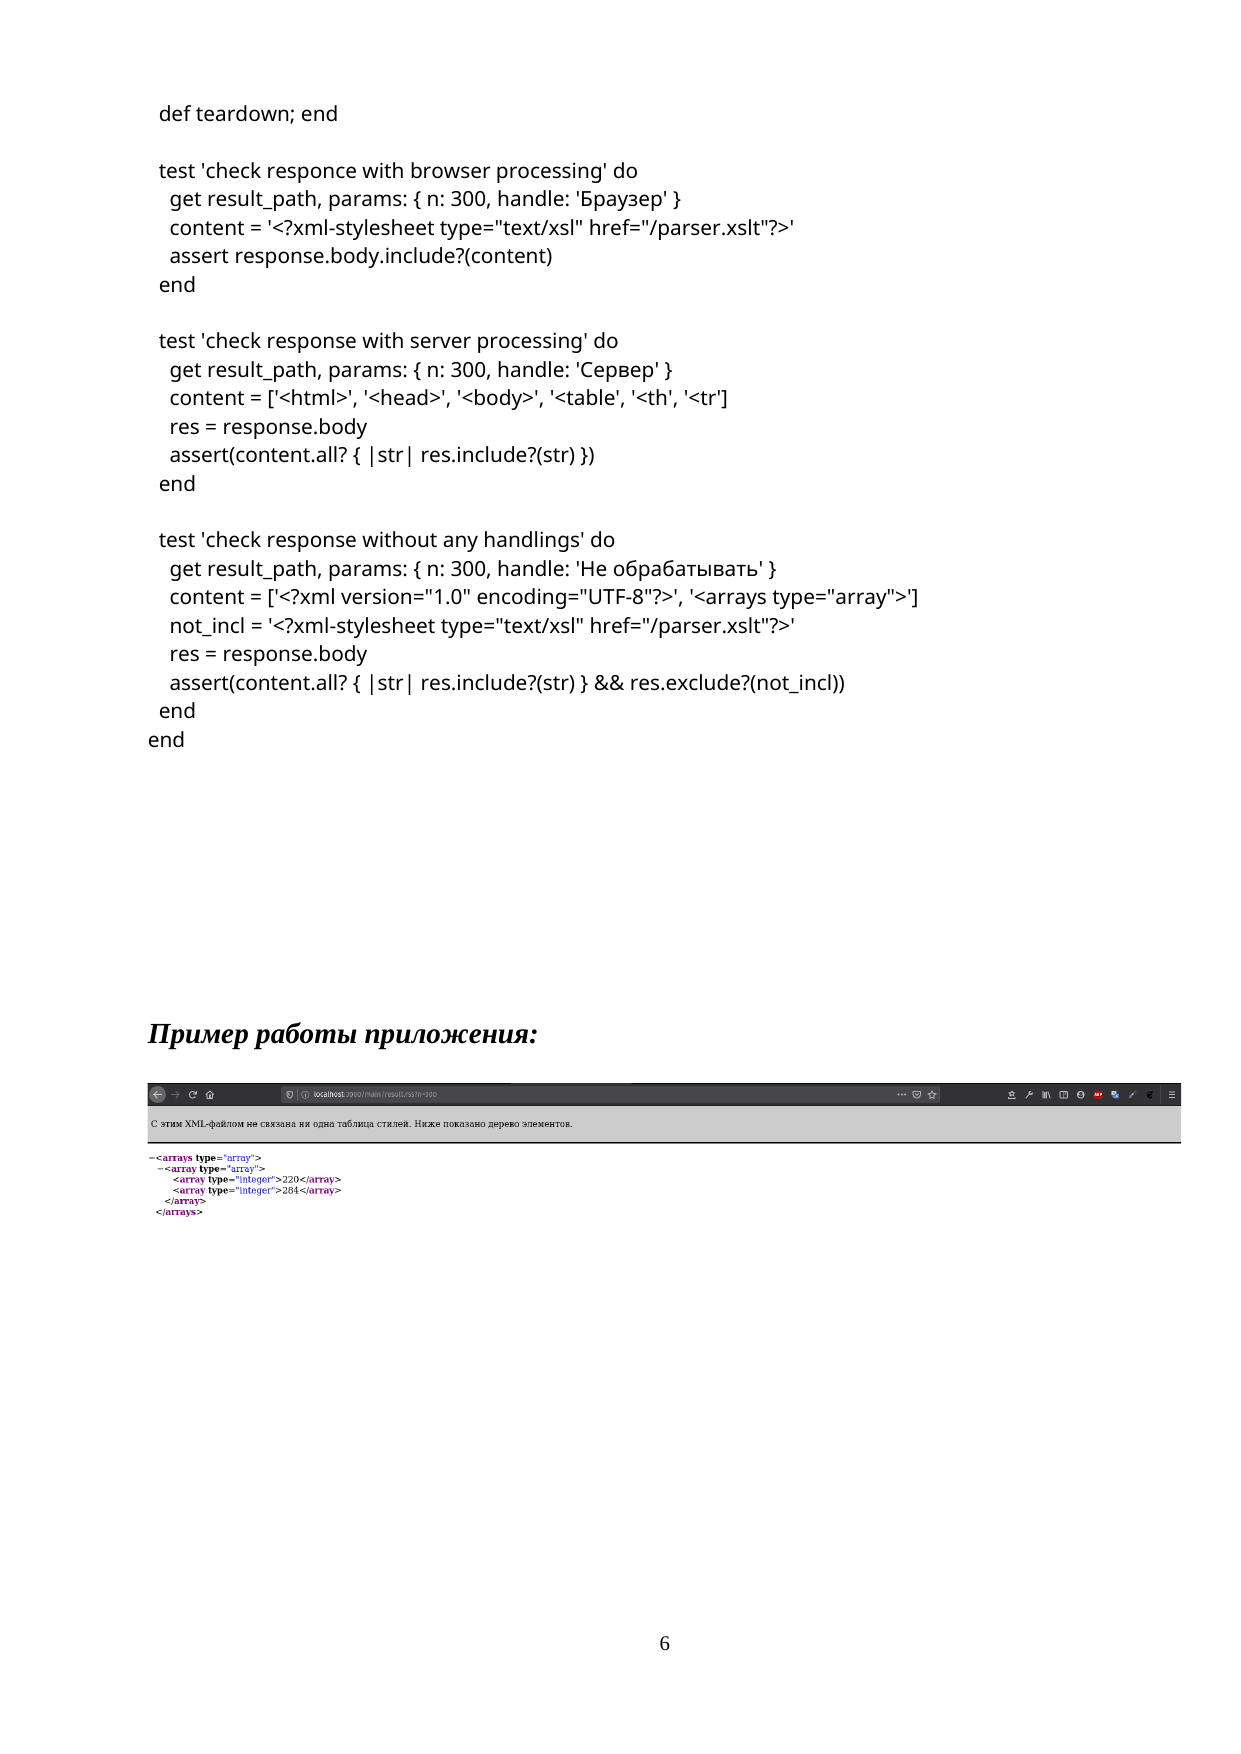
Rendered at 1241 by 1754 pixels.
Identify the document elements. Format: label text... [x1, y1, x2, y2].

text assert(content.all? { |str| res.include?(str) }) [148, 440, 1181, 469]
text get result_path, params: { n: 300, handle: 'Браузер' } [148, 184, 1181, 213]
text def teardown; end [148, 99, 1181, 127]
text get result_path, params: { n: 300, handle: 'Не обрабатывать' } [148, 554, 1181, 582]
text test 'check response without any handlings' do [148, 526, 1181, 554]
text get result_path, params: { n: 300, handle: 'Сервер' } [148, 355, 1181, 383]
text end [148, 725, 1181, 753]
text assert response.body.include?(content) [148, 241, 1181, 270]
picture [147, 1083, 1182, 1616]
text Пример работы приложения: [148, 1016, 1181, 1050]
text end [148, 696, 1181, 725]
text test 'check response with server processing' do [148, 327, 1181, 355]
text test 'check responce with browser processing' do [148, 156, 1181, 184]
text end [148, 270, 1181, 298]
text res = response.body [148, 412, 1181, 440]
text assert(content.all? { |str| res.include?(str) } && res.exclude?(not_incl)) [148, 668, 1181, 696]
text not_incl = '<?xml-stylesheet type="text/xsl" href="/parser.xslt"?>' [148, 611, 1181, 639]
text content = ['<html>', '<head>', '<body>', '<table', '<th', '<tr'] [148, 383, 1181, 412]
text content = '<?xml-stylesheet type="text/xsl" href="/parser.xslt"?>' [148, 213, 1181, 241]
text content = ['<?xml version="1.0" encoding="UTF-8"?>', '<arrays type="array">'] [148, 582, 1181, 611]
text res = response.body [148, 639, 1181, 668]
text end [148, 469, 1181, 497]
